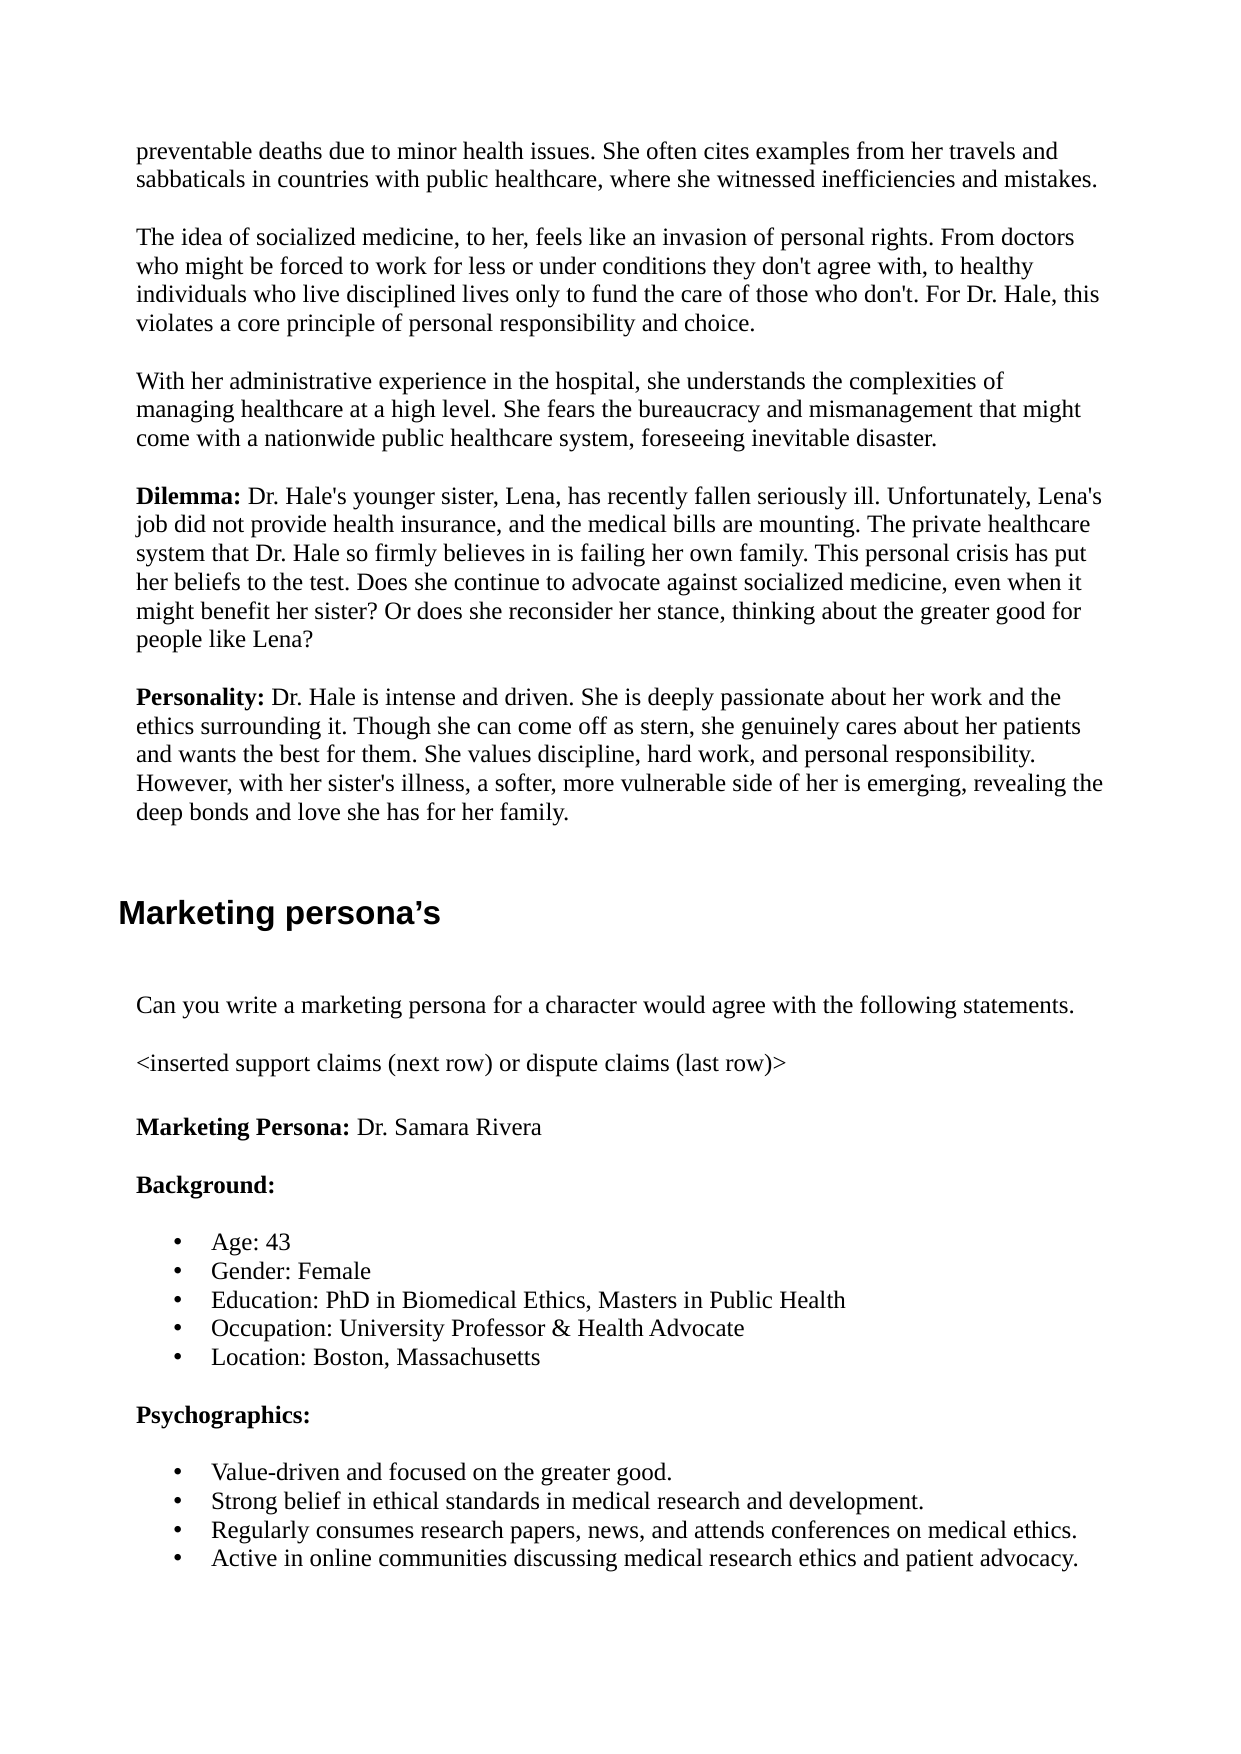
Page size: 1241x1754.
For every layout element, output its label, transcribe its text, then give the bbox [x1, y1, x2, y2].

table_cell Marketing Persona: Dr. Samara Rivera Background: Age: 43 Gender: Female Education: PhD in Biomedical Ethics, Masters in Public Health Occupation: University Professor & Health Advocate Location: Boston, Massachusetts Psychographics: Value-driven and focused on the greater good. Strong belief in ethical standards in medical research and development. Regularly consumes research papers, news, and attends conferences on medical ethics. Active in online communities discussing medical research ethics and patient advocacy. Behaviors: Often invited to give lectures or interviews on ethics in medical innovation. Writes op-eds for well-respected health and science journals. Member of a non-profit organization advocating for transparent drug pricing and ethical medical innovation. Key Beliefs: Medical advancements should prioritize the wellbeing of patients over financial profits. Transparency in drug development and pricing is critical for public trust. Collaborative efforts, rather than competitive ones, lead to more ethical and groundbreaking medical discoveries. Goals and Challenges: Goals: Push for policies that require drug and medical companies to be more transparent about their profit motives. Educate the next generation of medical professionals about the importance of ethics in innovation. Build a wider public understanding and awareness about the influence of profit in medical innovation. Challenges: Facing pushback from powerful pharmaceutical and medical device companies. Overcoming public apathy or lack of understanding regarding the intricacies of medical ethics and pricing. Media Consumption: Regularly reads "The New England Journal of Medicine", "Nature Medicine", and "The Lancet". Listens to podcasts like "The Dose" and "White Coat, Black Art". Active on LinkedIn, Twitter, and specialized medical forums. Narrative: Dr. Samara Rivera, hailing from Boston, is an accomplished professional who balances her roles as a university professor and a vocal health advocate. With a PhD in Biomedical Ethics, her career trajectory has been a testament to her staunch belief in putting patients first. Samara thinks the profit-centric approach of many medical companies compromises the overall intent of medicine - to cure and care. Her engagement with her students ensures that the next wave of professionals are acutely aware of these ethical dimensions. Outside the classroom, she's known for her persuasive op-eds and enlightening interviews. For Samara, the journey is clear: champion for the patient's interest, always. [118, 1095, 1122, 1619]
table_header Can you write a marketing persona for a character would agree with the following statements. <inserted support claims (next row) or dispute claims (last row)> [118, 973, 1122, 1094]
subtitle Marketing persona’s [118, 893, 1122, 932]
table_cell preventable deaths due to minor health issues. She often cites examples from her travels and sabbaticals in countries with public healthcare, where she witnessed inefficiencies and mistakes. The idea of socialized medicine, to her, feels like an invasion of personal rights. From doctors who might be forced to work for less or under conditions they don't agree with, to healthy individuals who live disciplined lives only to fund the care of those who don't. For Dr. Hale, this violates a core principle of personal responsibility and choice. With her administrative experience in the hospital, she understands the complexities of managing healthcare at a high level. She fears the bureaucracy and mismanagement that might come with a nationwide public healthcare system, foreseeing inevitable disaster. Dilemma: Dr. Hale's younger sister, Lena, has recently fallen seriously ill. Unfortunately, Lena's job did not provide health insurance, and the medical bills are mounting. The private healthcare system that Dr. Hale so firmly believes in is failing her own family. This personal crisis has put her beliefs to the test. Does she continue to advocate against socialized medicine, even when it might benefit her sister? Or does she reconsider her stance, thinking about the greater good for people like Lena? Personality: Dr. Hale is intense and driven. She is deeply passionate about her work and the ethics surrounding it. Though she can come off as stern, she genuinely cares about her patients and wants the best for them. She values discipline, hard work, and personal responsibility. However, with her sister's illness, a softer, more vulnerable side of her is emerging, revealing the deep bonds and love she has for her family. [118, 118, 1122, 843]
